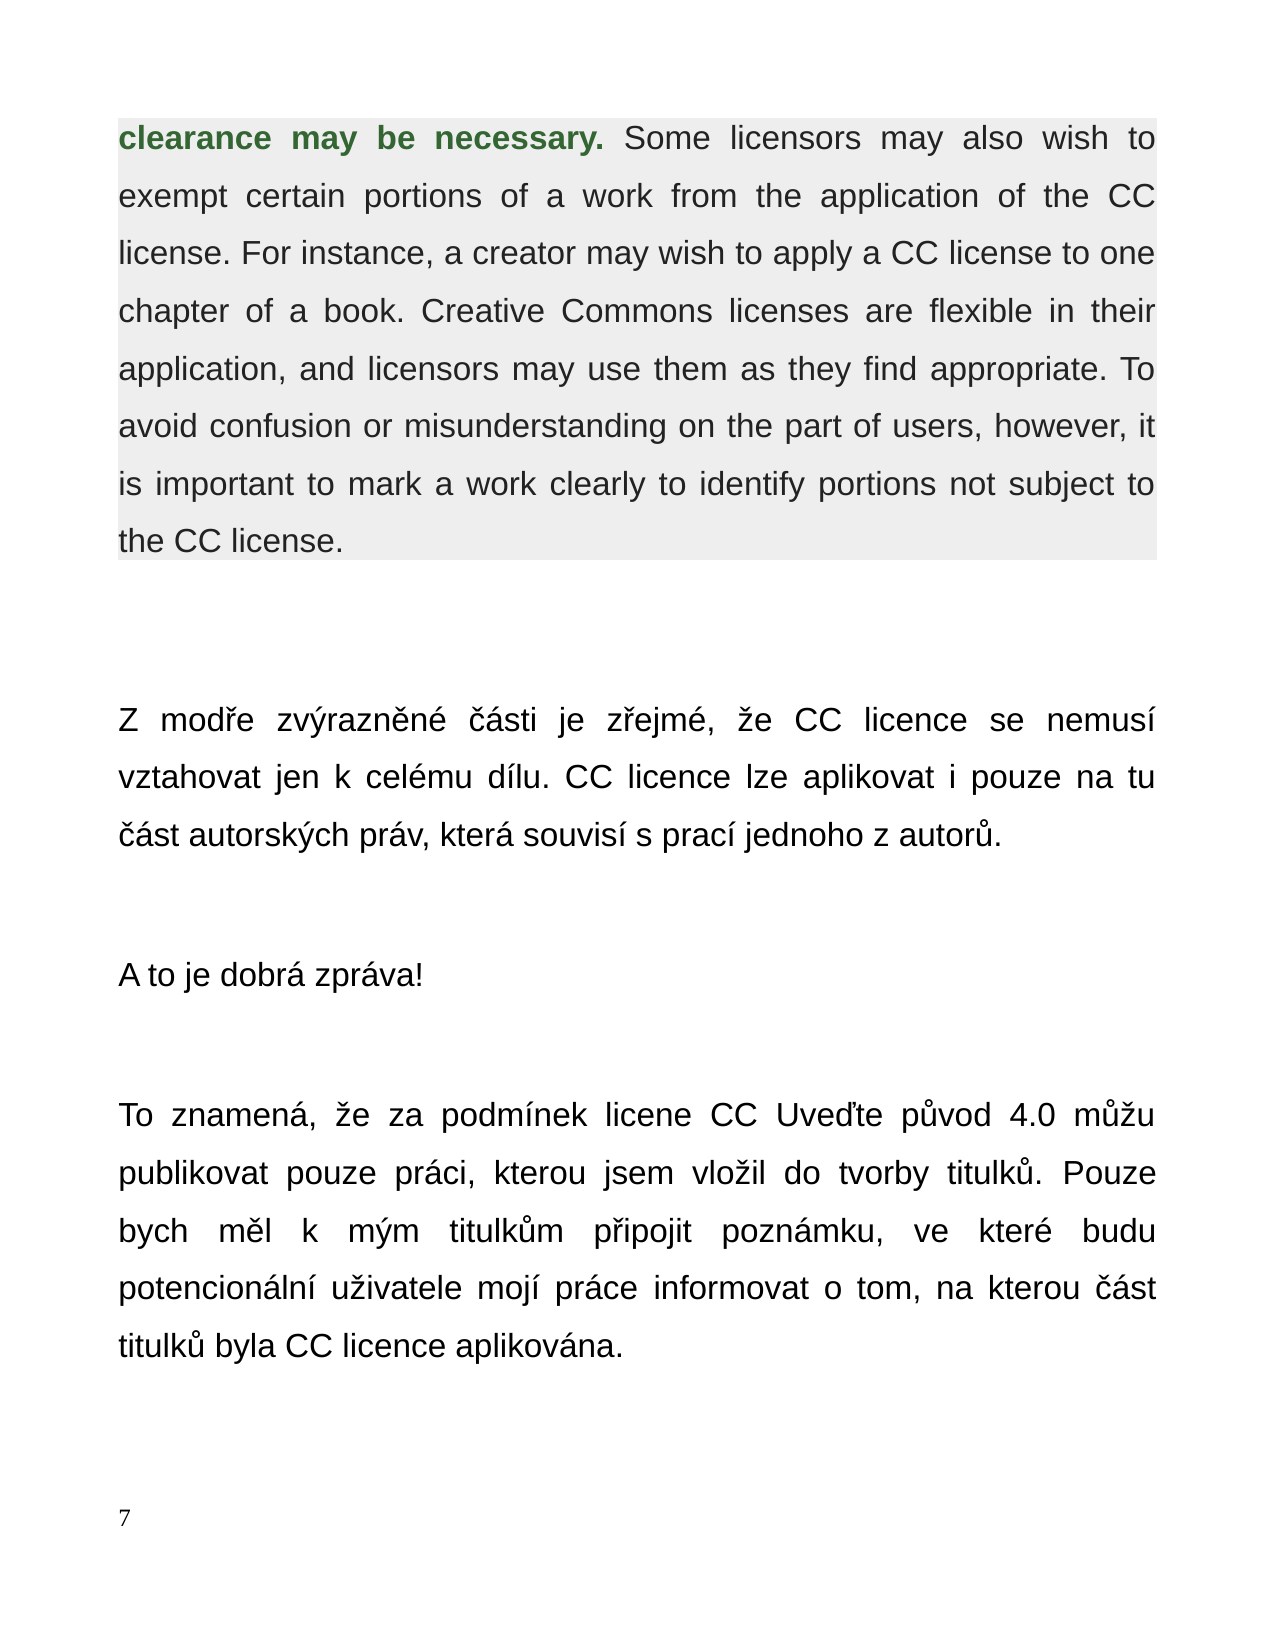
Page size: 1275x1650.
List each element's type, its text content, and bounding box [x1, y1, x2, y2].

text clearance may be necessary. Some licensors may also wish to exempt certain portions of a work from the application of the CC license. For instance, a creator may wish to apply a CC license to one chapter of a book. Creative Commons licenses are flexible in their application, and licensors may use them as they find appropriate. To avoid confusion or misunderstanding on the part of users, however, it is important to mark a work clearly to identify portions not subject to the CC license. [118, 118, 1157, 560]
text Z modře zvýrazněné části je zřejmé, že CC licence se nemusí vztahovat jen k celému dílu. CC licence lze aplikovat i pouze na tu část autorských práv, která souvisí s prací jednoho z autorů. [118, 700, 1157, 853]
text A to je dobrá zpráva! [118, 955, 1157, 994]
text To znamená, že za podmínek licene CC Uveďte původ 4.0 můžu publikovat pouze práci, kterou jsem vložil do tvorby titulků. Pouze bych měl k mým titulkům připojit poznámku, ve které budu potencionální uživatele mojí práce informovat o tom, na kterou část titulků byla CC licence aplikována. [118, 1096, 1157, 1364]
